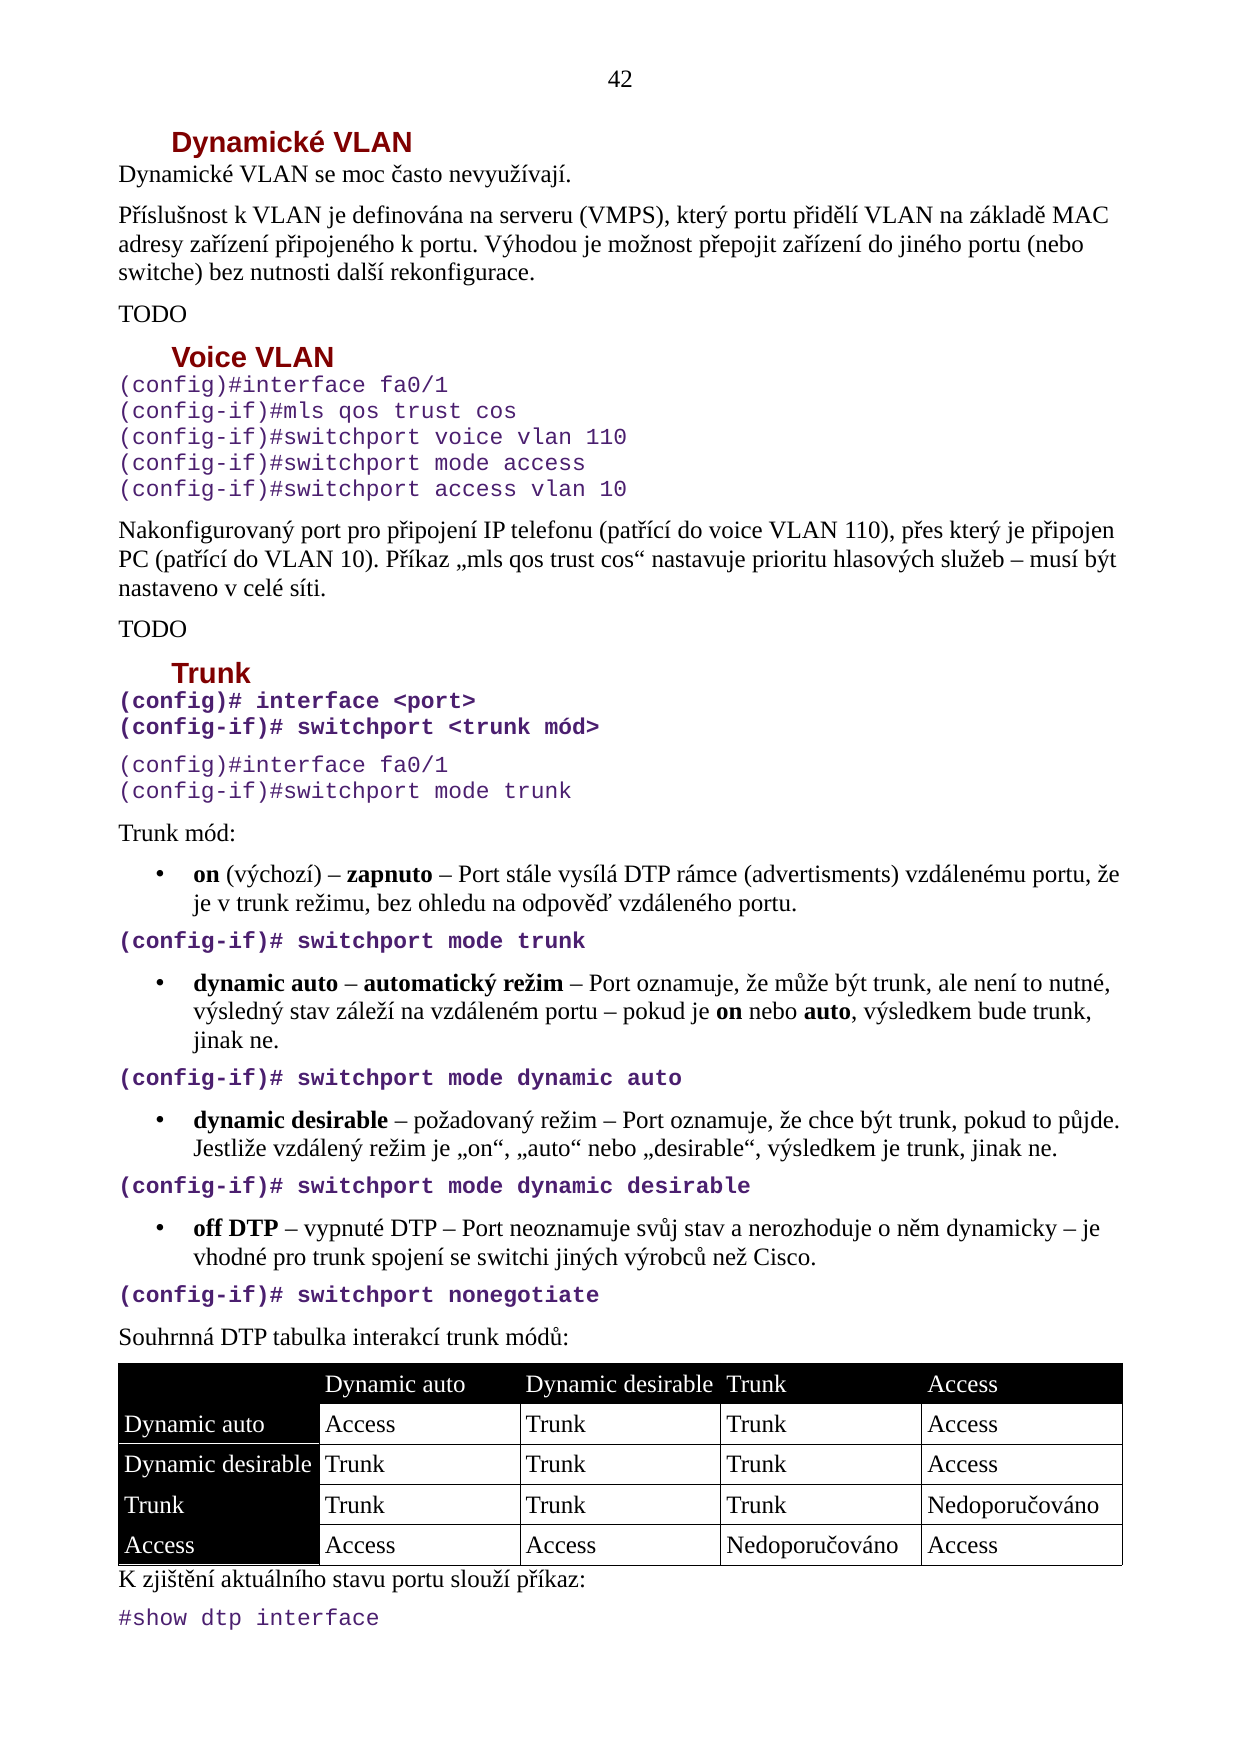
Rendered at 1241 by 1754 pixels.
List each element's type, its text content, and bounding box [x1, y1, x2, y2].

table_header Dynamic desirable [521, 1364, 720, 1403]
text Dynamické VLAN se moc často nevyužívají. [118, 159, 1122, 187]
table_cell Dynamic auto [119, 1404, 319, 1443]
table_cell Nedoporučováno [721, 1525, 921, 1564]
text #show dtp interface [118, 1606, 1122, 1632]
table_cell Access [320, 1525, 520, 1564]
table_cell Trunk [119, 1485, 319, 1524]
list off DTP – vypnuté DTP – Port neoznamuje svůj stav a nerozhoduje o něm dynamicky – je vhodné pro trunk spojení se switchi jiných výrobců než Cisco. [156, 1213, 1122, 1271]
subtitle Dynamické VLAN [171, 125, 1122, 159]
table_cell Access [119, 1525, 319, 1564]
text (config-if)# switchport mode trunk [118, 929, 1122, 955]
table_cell Trunk [521, 1485, 720, 1524]
table_cell Trunk [521, 1445, 720, 1484]
text TODO [118, 614, 1122, 643]
text K zjištění aktuálního stavu portu slouží příkaz: [118, 1566, 1122, 1593]
text (config-if)# switchport mode dynamic auto [118, 1066, 1122, 1092]
text (config)#interface fa0/1 (config-if)#switchport mode trunk [118, 753, 1122, 805]
list dynamic auto – automatický režim – Port oznamuje, že může být trunk, ale není to nutné, výsledný stav záleží na vzdáleném portu – pokud je on nebo auto, výsledkem bude trunk, jinak ne. [156, 968, 1122, 1054]
text Trunk mód: [118, 818, 1122, 847]
text (config-if)# switchport nonegotiate [118, 1283, 1122, 1309]
table_header [119, 1364, 319, 1403]
text (config)# interface <port> (config-if)# switchport <trunk mód> [118, 689, 1122, 741]
subtitle Voice VLAN [171, 340, 1122, 373]
table_cell Trunk [721, 1445, 921, 1484]
table_cell Access [521, 1525, 720, 1564]
text (config)#interface fa0/1 (config-if)#mls qos trust cos (config-if)#switchport voice vlan 110 (config-if)#switchport mode access (config-if)#switchport access vlan 10 [118, 373, 1122, 503]
table_cell Trunk [721, 1485, 921, 1524]
text Souhrnná DTP tabulka interakcí trunk módů: [118, 1322, 1122, 1350]
list on (výchozí) – zapnuto – Port stále vysílá DTP rámce (advertisments) vzdálenému portu, že je v trunk režimu, bez ohledu na odpověď vzdáleného portu. [156, 859, 1122, 917]
text Nakonfigurovaný port pro připojení IP telefonu (patřící do voice VLAN 110), přes který je připojen PC (patřící do VLAN 10). Příkaz „mls qos trust cos“ nastavuje prioritu hlasových služeb – musí být nastaveno v celé síti. [118, 516, 1122, 602]
table_header Access [922, 1364, 1122, 1403]
table_cell Nedoporučováno [922, 1485, 1122, 1524]
table_cell Trunk [320, 1485, 520, 1524]
table_cell Access [922, 1404, 1122, 1443]
text Příslušnost k VLAN je definována na serveru (VMPS), který portu přidělí VLAN na základě MAC adresy zařízení připojeného k portu. Výhodou je možnost přepojit zařízení do jiného portu (nebo switche) bez nutnosti další rekonfigurace. [118, 200, 1122, 286]
table_cell Trunk [521, 1404, 720, 1443]
table_cell Dynamic desirable [119, 1445, 319, 1484]
table_cell Trunk [320, 1445, 520, 1484]
table_header Trunk [721, 1364, 921, 1403]
table_cell Trunk [721, 1404, 921, 1443]
text (config-if)# switchport mode dynamic desirable [118, 1175, 1122, 1201]
text TODO [118, 299, 1122, 327]
table_cell Access [320, 1404, 520, 1443]
table_header Dynamic auto [320, 1364, 520, 1403]
table_cell Access [922, 1525, 1122, 1564]
table_cell Access [922, 1445, 1122, 1484]
list dynamic desirable – požadovaný režim – Port oznamuje, že chce být trunk, pokud to půjde. Jestliže vzdálený režim je „on“, „auto“ nebo „desirable“, výsledkem je trunk, jinak ne. [156, 1105, 1122, 1162]
subtitle Trunk [171, 656, 1122, 689]
